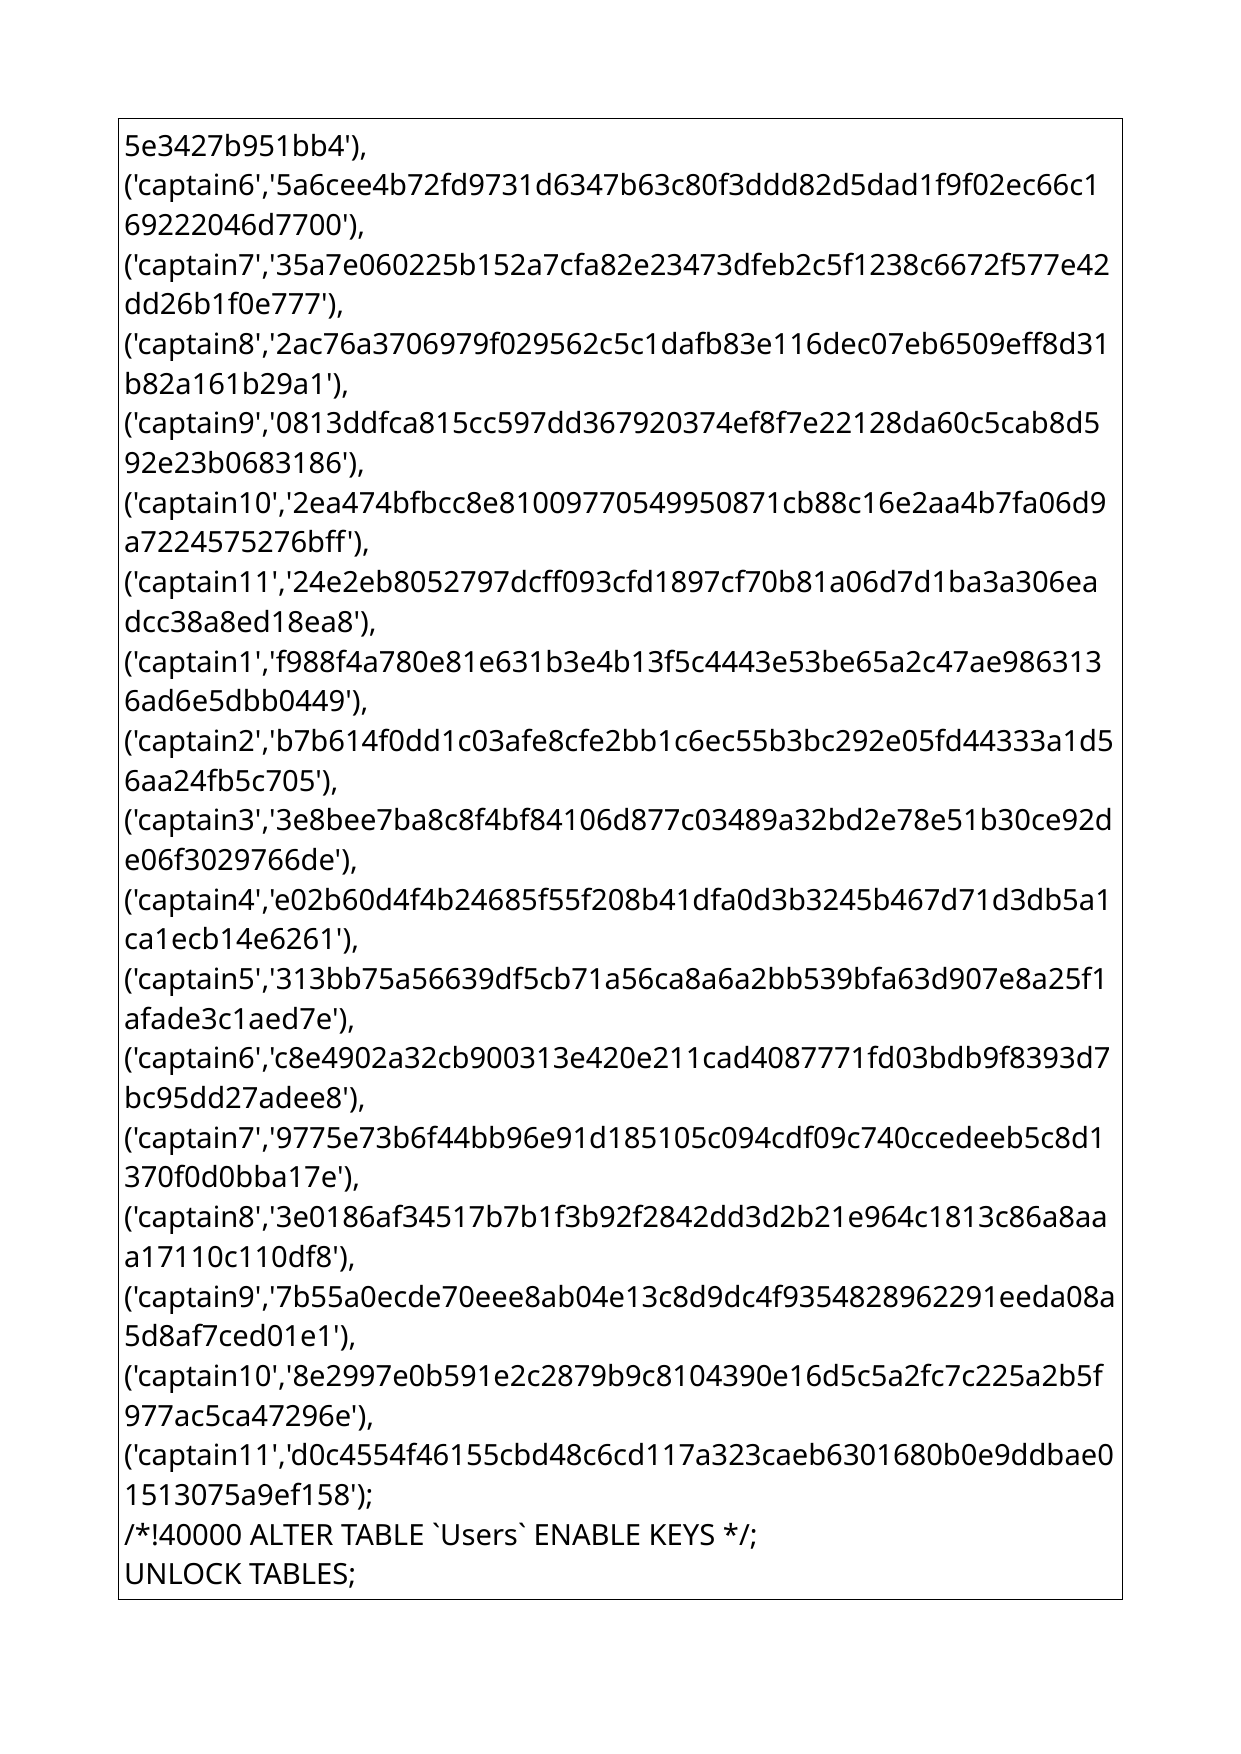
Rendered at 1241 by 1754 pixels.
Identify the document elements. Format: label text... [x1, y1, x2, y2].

table_header 5e3427b951bb4'),('captain6','5a6cee4b72fd9731d6347b63c80f3ddd82d5dad1f9f02ec66c169222046d7700'),('captain7','35a7e060225b152a7cfa82e23473dfeb2c5f1238c6672f577e42dd26b1f0e777'),('captain8','2ac76a3706979f029562c5c1dafb83e116dec07eb6509eff8d31b82a161b29a1'),('captain9','0813ddfca815cc597dd367920374ef8f7e22128da60c5cab8d592e23b0683186'),('captain10','2ea474bfbcc8e81009770549950871cb88c16e2aa4b7fa06d9a7224575276bff'),('captain11','24e2eb8052797dcff093cfd1897cf70b81a06d7d1ba3a306eadcc38a8ed18ea8'),('captain1','f988f4a780e81e631b3e4b13f5c4443e53be65a2c47ae9863136ad6e5dbb0449'),('captain2','b7b614f0dd1c03afe8cfe2bb1c6ec55b3bc292e05fd44333a1d56aa24fb5c705'),('captain3','3e8bee7ba8c8f4bf84106d877c03489a32bd2e78e51b30ce92de06f3029766de'),('captain4','e02b60d4f4b24685f55f208b41dfa0d3b3245b467d71d3db5a1ca1ecb14e6261'),('captain5','313bb75a56639df5cb71a56ca8a6a2bb539bfa63d907e8a25f1afade3c1aed7e'),('captain6','c8e4902a32cb900313e420e211cad4087771fd03bdb9f8393d7bc95dd27adee8'),('captain7','9775e73b6f44bb96e91d185105c094cdf09c740ccedeeb5c8d1370f0d0bba17e'),('captain8','3e0186af34517b7b1f3b92f2842dd3d2b21e964c1813c86a8aaa17110c110df8'),('captain9','7b55a0ecde70eee8ab04e13c8d9dc4f9354828962291eeda08a5d8af7ced01e1'),('captain10','8e2997e0b591e2c2879b9c8104390e16d5c5a2fc7c225a2b5f977ac5ca47296e'),('captain11','d0c4554f46155cbd48c6cd117a323caeb6301680b0e9ddbae01513075a9ef158'); /*!40000 ALTER TABLE `Users` ENABLE KEYS */; UNLOCK TABLES; [119, 119, 1122, 1599]
